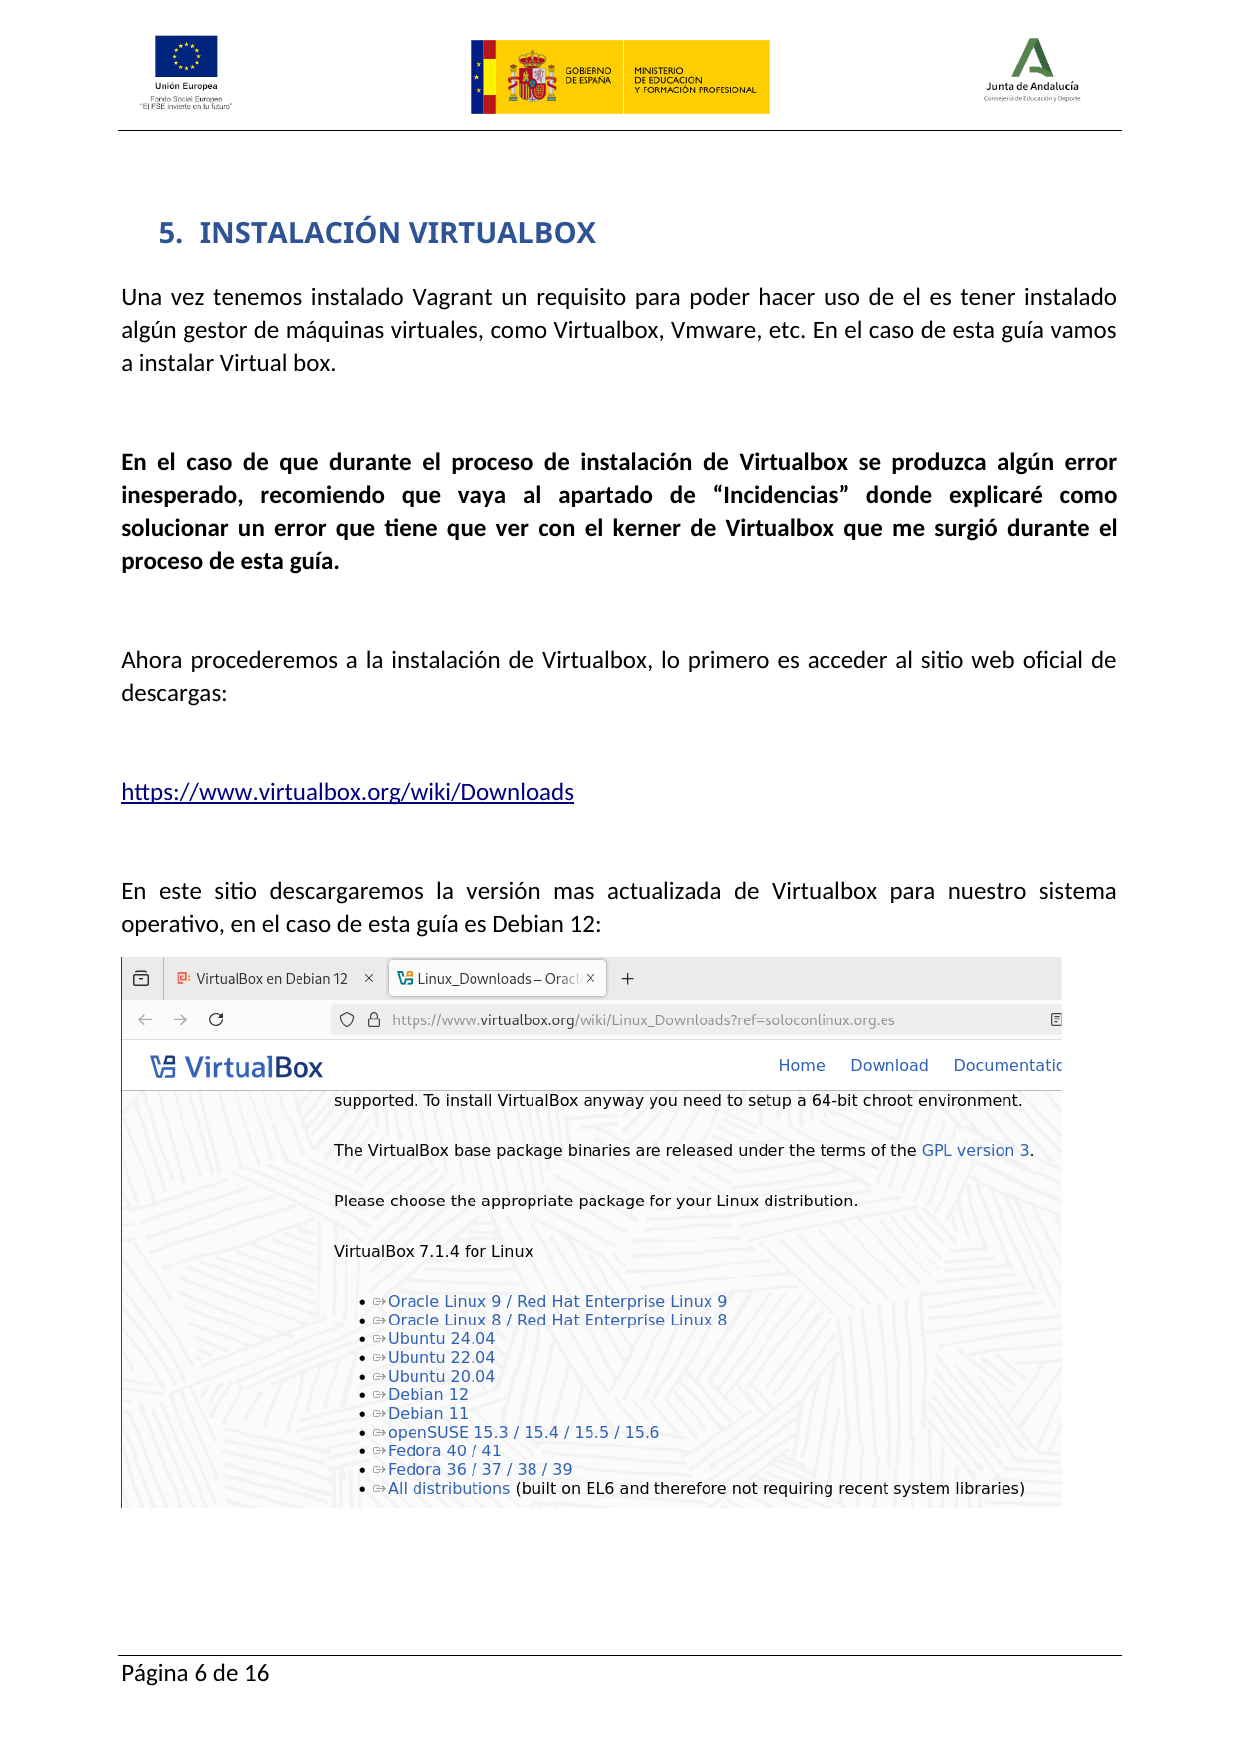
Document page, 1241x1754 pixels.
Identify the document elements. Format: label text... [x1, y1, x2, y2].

text En este sitio descargaremos la versión mas actualizada de Virtualbox para nuestro sistema operativo, en el caso de esta guía es Debian 12: [121, 875, 1119, 939]
text Una vez tenemos instalado Vagrant un requisito para poder hacer uso de el es tener instalado algún gestor de máquinas virtuales, como Virtualbox, Vmware, etc. En el caso de esta guía vamos a instalar Virtual box. [121, 281, 1119, 377]
picture [469, 39, 771, 115]
picture [121, 957, 1062, 1508]
text En el caso de que durante el proceso de instalación de Virtualbox se produzca algún error inesperado, recomiendo que vaya al apartado de “Incidencias” donde explicaré como solucionar un error que tiene que ver con el kerner de Virtualbox que me surgió durante el proceso de esta guía. [121, 446, 1119, 575]
picture [964, 33, 1101, 114]
text https://www.virtualbox.org/wiki/Downloads [121, 776, 1119, 807]
text Ahora procederemos a la instalación de Virtualbox, lo primero es acceder al sitio web oficial de descargas: [121, 644, 1119, 707]
subtitle INSTALACIÓN VIRTUALBOX [158, 212, 1119, 252]
picture [139, 32, 234, 113]
